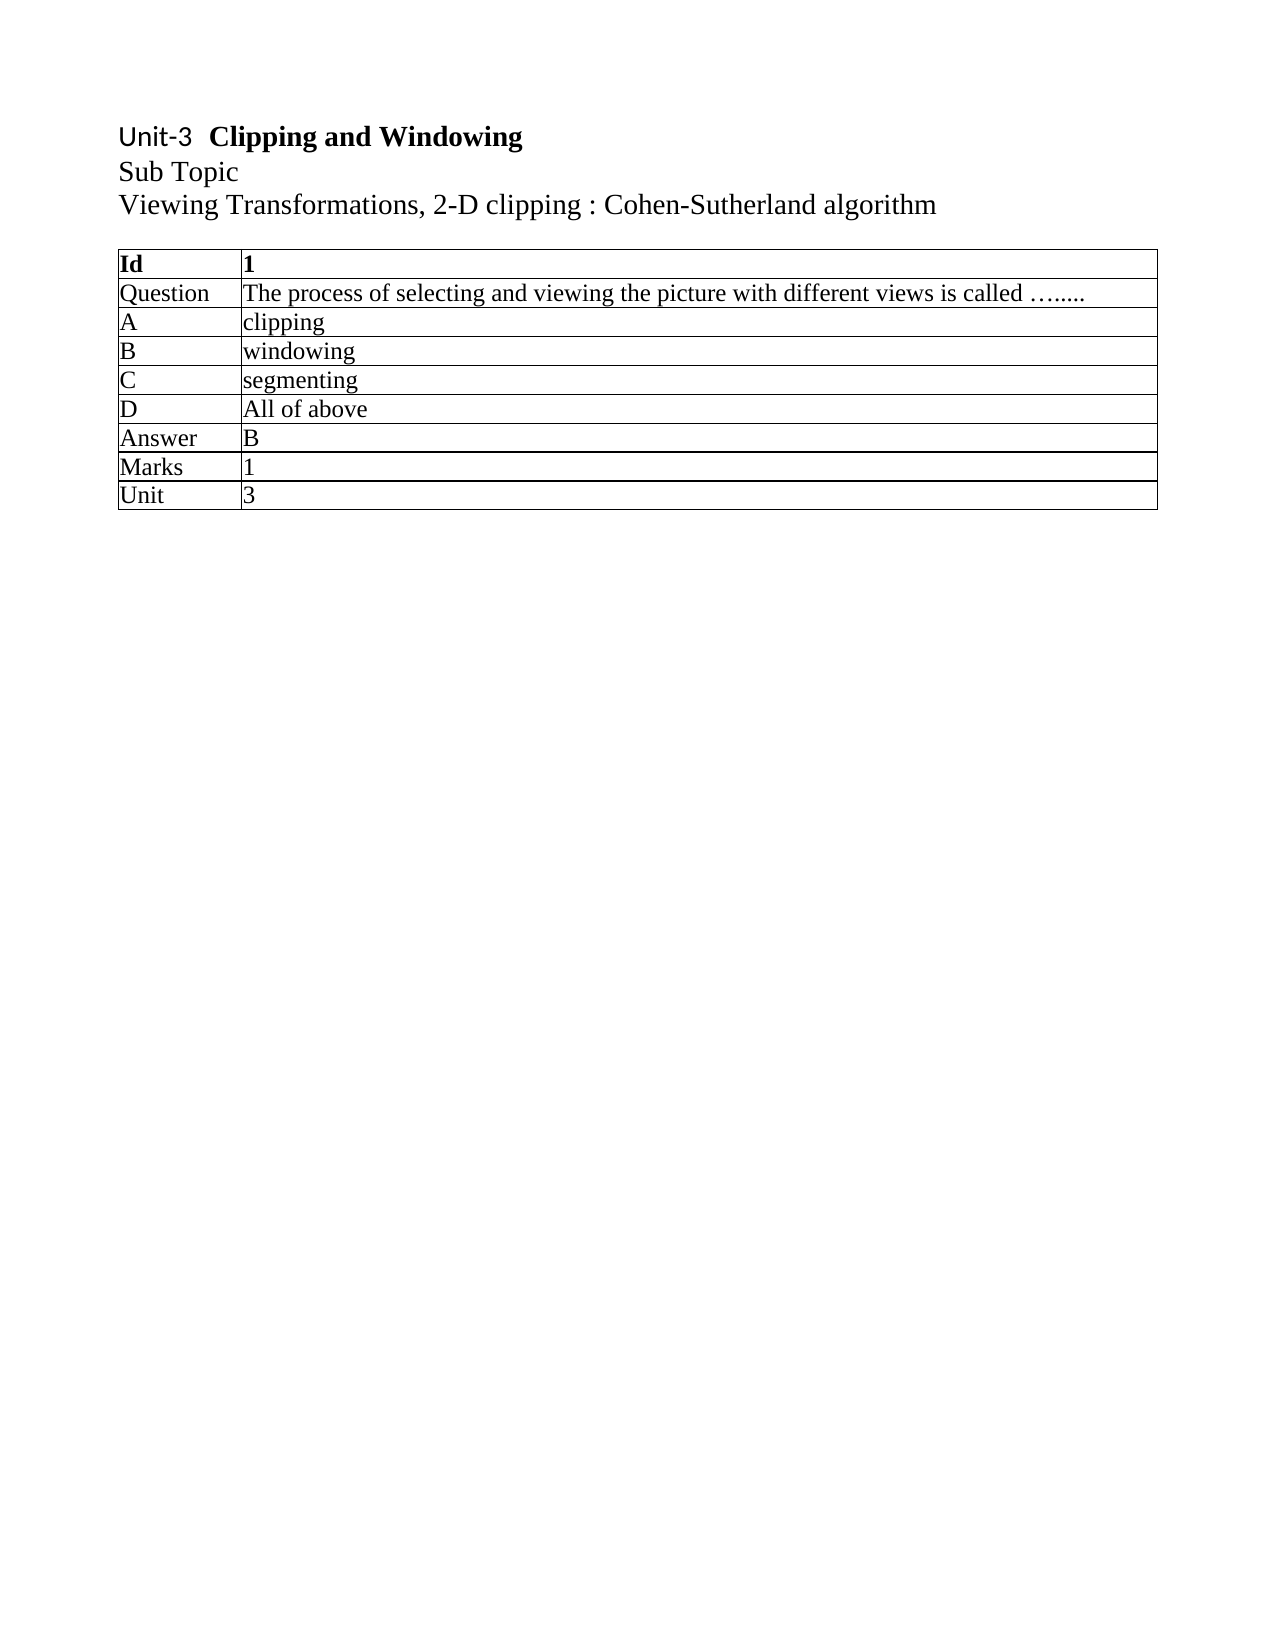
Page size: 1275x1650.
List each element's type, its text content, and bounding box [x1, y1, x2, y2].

table_cell clipping [242, 308, 1157, 336]
table_cell Answer [119, 424, 241, 451]
table_cell Question [119, 279, 241, 307]
table_cell C [119, 366, 241, 394]
table_cell The process of selecting and viewing the picture with different views is called …..... [242, 279, 1157, 307]
table_cell B [119, 337, 241, 365]
table_header Id [119, 250, 241, 278]
table_cell A [119, 308, 241, 336]
text Viewing Transformations, 2-D clipping : Cohen-Sutherland algorithm [118, 187, 1157, 221]
table_cell D [119, 395, 241, 423]
table_cell All of above [242, 395, 1157, 423]
table_cell Marks [119, 453, 241, 480]
table_cell B [242, 424, 1157, 451]
table_cell 1 [242, 453, 1157, 480]
text Unit-3 Clipping and Windowing [118, 118, 1157, 154]
text Sub Topic [118, 154, 1157, 187]
table_cell segmenting [242, 366, 1157, 394]
table_cell Unit [119, 482, 241, 509]
table_cell 3 [242, 482, 1157, 509]
table_header 1 [242, 250, 1157, 278]
table_cell windowing [242, 337, 1157, 365]
